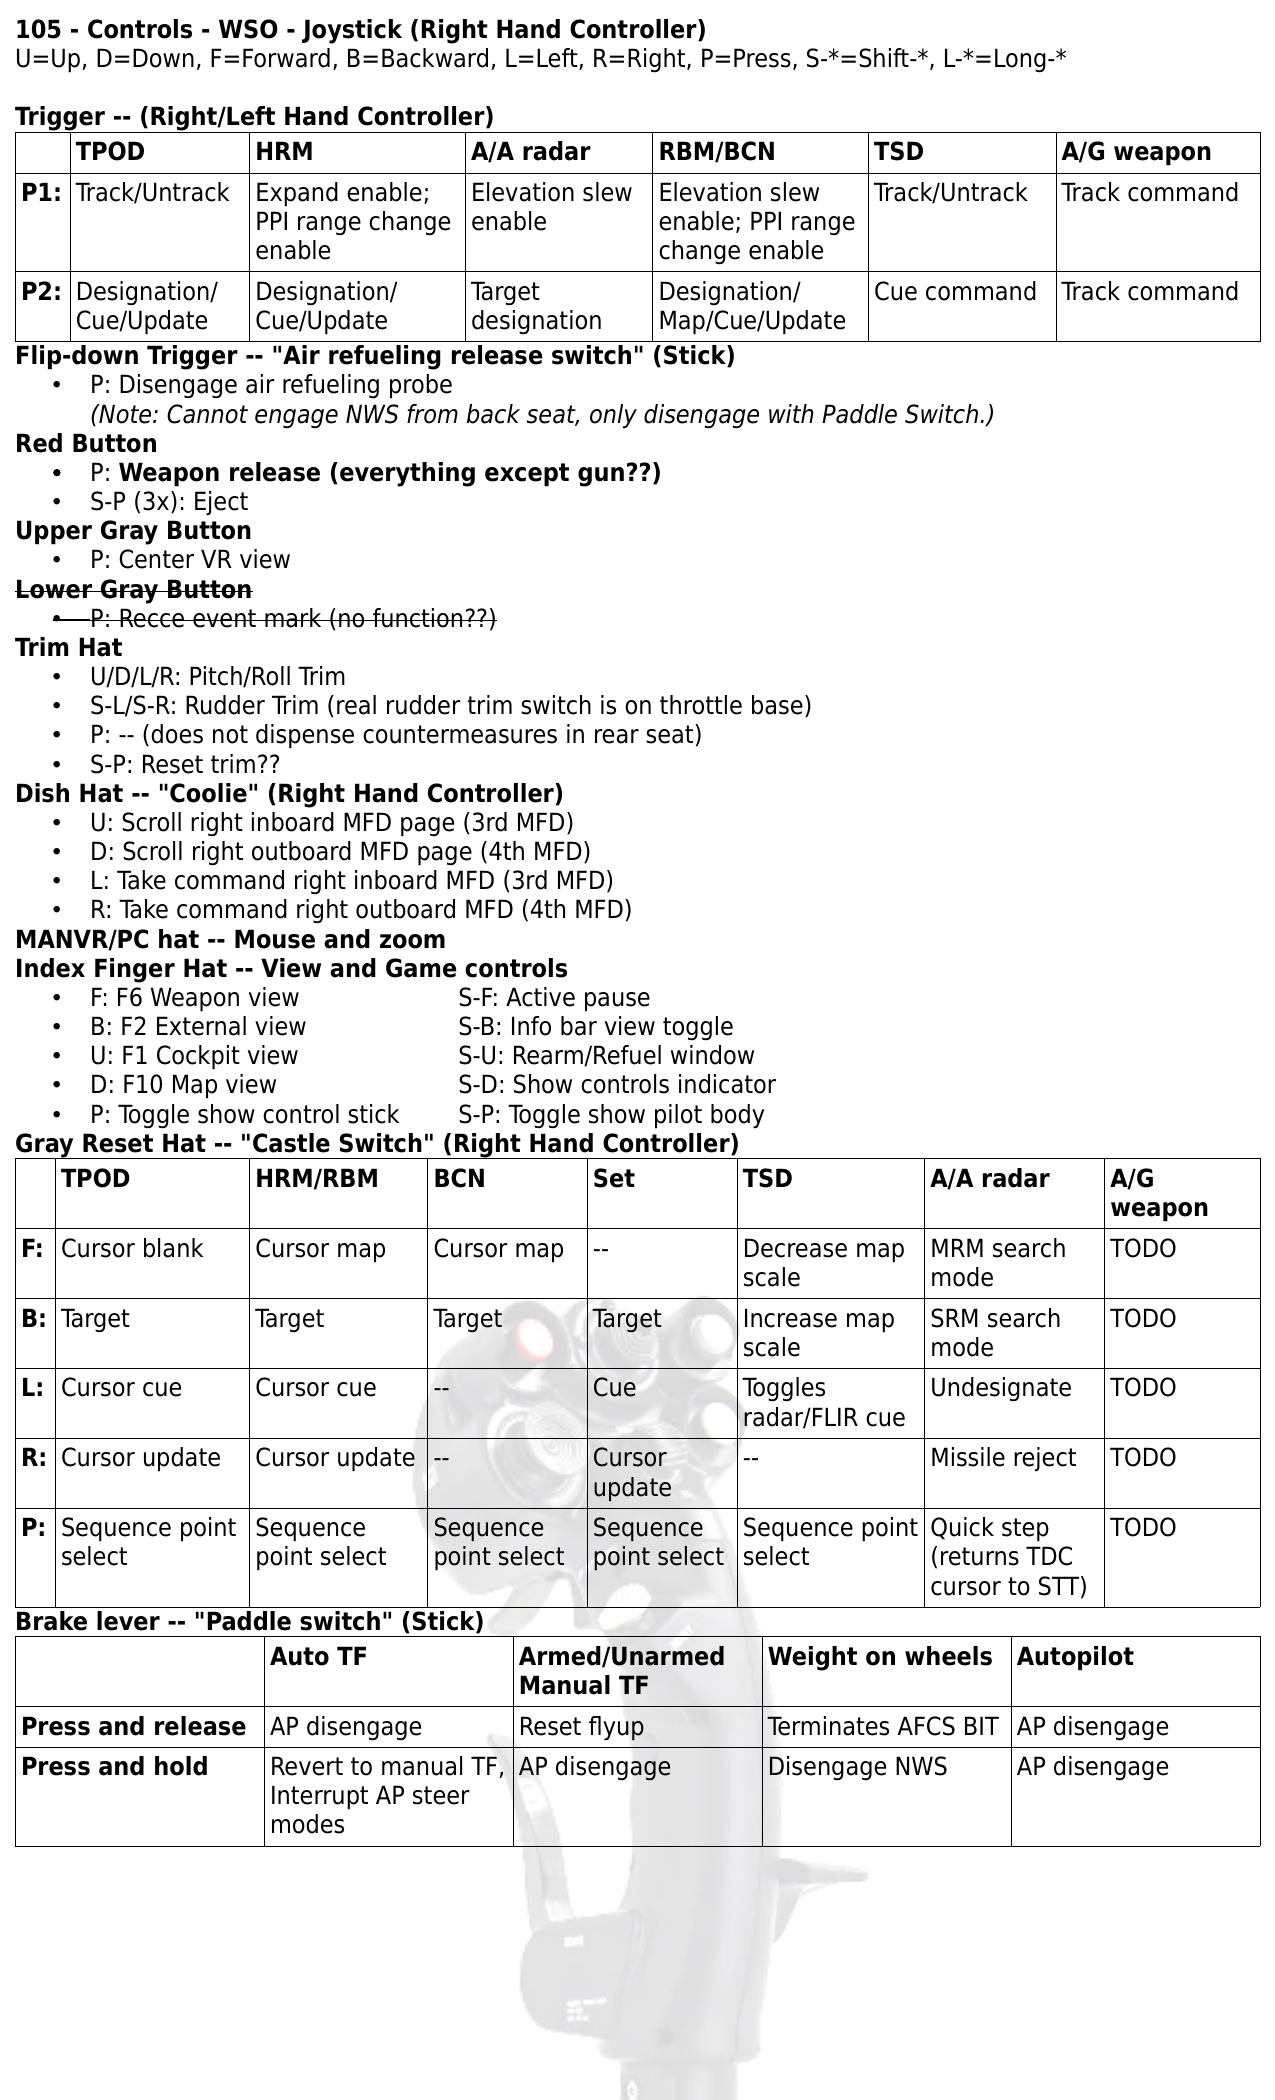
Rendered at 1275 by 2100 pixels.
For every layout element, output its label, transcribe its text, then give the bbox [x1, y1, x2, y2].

table_header Autopilot [1012, 1637, 1260, 1706]
list P: Toggle show control stick S-P: Toggle show pilot body [52, 1100, 1260, 1129]
table_cell Quick step (returns TDC cursor to STT) [925, 1509, 1104, 1607]
table_cell Sequence point select [250, 1509, 388, 1607]
table_cell Increase map scale [887, 1299, 924, 1368]
text Gray Reset Hat -- "Castle Switch" (Right Hand Controller) [15, 1129, 1260, 1158]
table_cell B: [16, 1299, 55, 1368]
table_cell L: [16, 1369, 55, 1438]
table_header [16, 1159, 55, 1228]
table_cell TODO [1105, 1299, 1260, 1368]
table_cell Elevation slew enable [466, 174, 652, 271]
text Index Finger Hat -- View and Game controls [15, 954, 1260, 983]
table_cell Track command [1057, 272, 1260, 341]
table_cell AP disengage [1012, 1748, 1260, 1846]
table_cell Track/Untrack [869, 174, 1056, 271]
text Brake lever -- "Paddle switch" (Stick) [15, 1608, 388, 1636]
table_header [16, 1637, 264, 1706]
list S-P: Reset trim?? [52, 750, 1260, 779]
table_cell SRM search mode [925, 1299, 1104, 1368]
table_header HRM [250, 133, 465, 172]
text Trigger -- (Right/Left Hand Controller) [15, 102, 1260, 132]
list P: Disengage air refueling probe [52, 371, 1260, 400]
text Upper Gray Button [15, 516, 1260, 546]
table_cell Track/Untrack [71, 174, 249, 271]
table_cell Designation/Cue/Update [71, 272, 249, 341]
list D: F10 Map view S-D: Show controls indicator [52, 1071, 1260, 1100]
table_cell P: [16, 1509, 55, 1607]
table_cell Toggles radar/FLIR cue [887, 1369, 924, 1438]
list P: Center VR view [52, 546, 1260, 575]
list U: Scroll right inboard MFD page (3rd MFD) [52, 808, 1260, 837]
table_cell MRM search mode [925, 1229, 1104, 1298]
list D: Scroll right outboard MFD page (4th MFD) [52, 837, 1260, 866]
table_cell Target [250, 1299, 388, 1368]
text 105 - Controls - WSO - Joystick (Right Hand Controller) [15, 15, 1260, 44]
table_cell Designation/Cue/Update [250, 272, 465, 341]
text Trim Hat [15, 633, 1260, 662]
table_cell Elevation slew enable; PPI range change enable [653, 174, 868, 271]
table_header [16, 133, 70, 172]
table_cell Cursor map [250, 1229, 427, 1298]
table_cell TODO [1105, 1369, 1260, 1438]
table_cell Sequence point select [887, 1509, 924, 1607]
table_header TSD [869, 133, 1056, 172]
table_cell P2: [16, 272, 70, 341]
table_cell Track command [1057, 174, 1260, 271]
table_cell R: [16, 1439, 55, 1508]
table_header TPOD [56, 1159, 249, 1228]
text Flip-down Trigger -- "Air refueling release switch" (Stick) [15, 342, 1260, 371]
table_cell TODO [1105, 1439, 1260, 1508]
table_cell Cursor update [56, 1439, 249, 1508]
table_cell Revert to manual TF, Interrupt AP steer modes [265, 1748, 388, 1846]
table_cell Undesignate [925, 1369, 1104, 1438]
table_cell Target [56, 1299, 249, 1368]
table_cell Target designation [466, 272, 652, 341]
text U=Up, D=Down, F=Forward, B=Backward, L=Left, R=Right, P=Press, S-*=Shift-*, L-*=Long-* [15, 44, 1260, 73]
list U/D/L/R: Pitch/Roll Trim [52, 662, 1260, 691]
table_cell Missile reject [925, 1439, 1104, 1508]
table_cell Disengage NWS [887, 1748, 1011, 1846]
table_cell F: [16, 1229, 55, 1298]
list S-L/S-R: Rudder Trim (real rudder trim switch is on throttle base) [52, 691, 1260, 721]
text Dish Hat -- "Coolie" (Right Hand Controller) [15, 779, 1260, 808]
list P: Weapon release (everything except gun??) [52, 458, 1260, 487]
table_cell TODO [1105, 1229, 1260, 1298]
table_cell Designation/Map/Cue/Update [653, 272, 868, 341]
table_cell P1: [16, 174, 70, 271]
table_cell Expand enable; PPI range change enable [250, 174, 465, 271]
list S-P (3x): Eject [52, 487, 1260, 516]
table_header Weight on wheels [887, 1637, 1011, 1706]
text MANVR/PC hat -- Mouse and zoom [15, 925, 1260, 954]
table_cell Terminates AFCS BIT [887, 1707, 1011, 1747]
table_cell Cursor update [250, 1439, 388, 1508]
table_header A/A radar [466, 133, 652, 172]
text Red Button [15, 429, 1260, 458]
table_header HRM/RBM [250, 1159, 427, 1228]
list B: F2 External view S-B: Info bar view toggle [52, 1012, 1260, 1041]
table_header Auto TF [265, 1637, 388, 1706]
list F: F6 Weapon view S-F: Active pause [52, 983, 1260, 1012]
table_cell TODO [1105, 1509, 1260, 1607]
text Brake lever -- "Paddle switch" (Stick) [887, 1608, 1260, 1636]
table_header TSD [738, 1159, 924, 1228]
table_header Set [588, 1159, 737, 1228]
table_cell AP disengage [265, 1707, 388, 1747]
table_cell Press and release [16, 1707, 264, 1747]
table_header BCN [428, 1159, 587, 1228]
text Lower Gray Button [15, 575, 1260, 604]
table_header A/A radar [925, 1159, 1104, 1228]
table_cell Cursor cue [250, 1369, 388, 1438]
list P: -- (does not dispense countermeasures in rear seat) [52, 721, 1260, 750]
table_cell AP disengage [1012, 1707, 1260, 1747]
table_header TPOD [71, 133, 249, 172]
table_cell -- [588, 1229, 737, 1276]
table_cell Cursor blank [56, 1229, 249, 1298]
table_cell Decrease map scale [738, 1229, 924, 1298]
table_cell Sequence point select [56, 1509, 249, 1607]
table_header A/G weapon [1105, 1159, 1260, 1228]
table_cell Press and hold [16, 1748, 264, 1846]
table_cell Cursor cue [56, 1369, 249, 1438]
list (Note: Cannot engage NWS from back seat, only disengage with Paddle Switch.) [52, 400, 1260, 429]
list L: Take command right inboard MFD (3rd MFD) [52, 866, 1260, 896]
table_cell Cue command [869, 272, 1056, 341]
list P: Recce event mark (no function??) [52, 604, 1260, 633]
list U: F1 Cockpit view S-U: Rearm/Refuel window [52, 1041, 1260, 1071]
table_cell -- [887, 1439, 924, 1508]
table_cell Cursor map [428, 1229, 587, 1276]
list R: Take command right outboard MFD (4th MFD) [52, 896, 1260, 925]
table_header A/G weapon [1057, 133, 1260, 172]
table_header RBM/BCN [653, 133, 868, 172]
